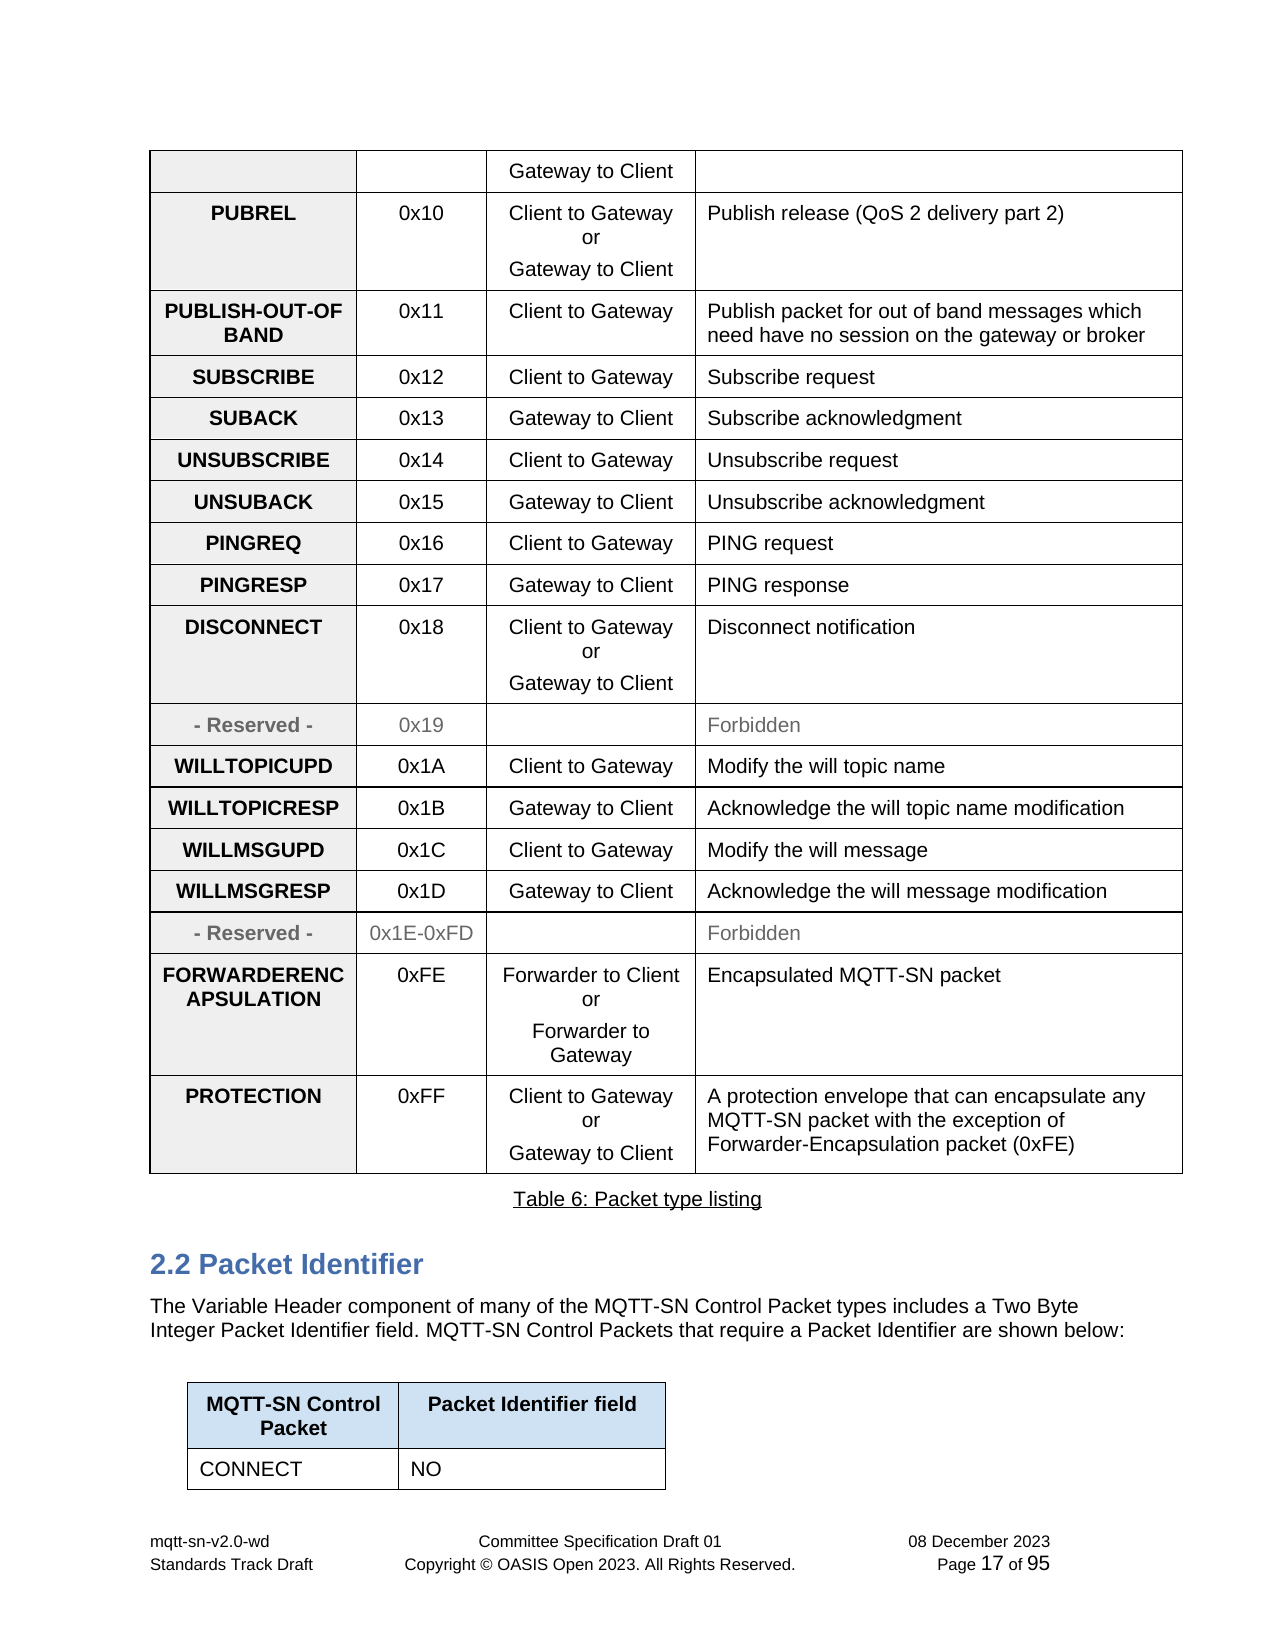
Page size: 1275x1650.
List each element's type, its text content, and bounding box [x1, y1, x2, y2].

table_cell PINGREQ [151, 523, 356, 563]
table_cell Acknowledge the will topic name modification [696, 788, 1182, 828]
table_cell Client to Gateway [487, 356, 695, 397]
table_cell WILLMSGUPD [151, 829, 356, 870]
table_cell Client to Gateway or Gateway to Client [487, 193, 695, 289]
text The Variable Header component of many of the MQTT-SN Control Packet types includes a Two Byte Integer Packet Identifier field. MQTT-SN Control Packets that require a Packet Identifier are shown below: [150, 1293, 1125, 1341]
table_cell Unsubscribe request [696, 440, 1182, 480]
table_cell WILLMSGRESP [151, 871, 356, 911]
table_cell WILLTOPICUPD [151, 746, 356, 786]
subtitle 2.2 Packet Identifier [150, 1247, 1125, 1281]
table_cell Publish packet for out of band messages which need have no session on the gateway or broker [696, 291, 1182, 355]
table_cell 0xFE [357, 954, 486, 1075]
table_cell 0x19 [357, 704, 486, 745]
table_header Packet Identifier field [399, 1383, 665, 1448]
table_cell 0x1A [357, 746, 486, 786]
table_cell 0x1B [357, 788, 486, 828]
table_cell Modify the will topic name [696, 746, 1182, 786]
table_cell Gateway to Client [487, 151, 695, 192]
table_cell 0x18 [357, 606, 486, 703]
table_cell PUBLISH-OUT-OF BAND [151, 291, 356, 355]
table_cell SUBSCRIBE [151, 356, 356, 397]
table_cell [487, 704, 695, 745]
table_cell Client to Gateway [487, 291, 695, 355]
table_cell Client to Gateway [487, 746, 695, 786]
table_cell Unsubscribe acknowledgment [696, 481, 1182, 522]
table_cell - Reserved - [151, 704, 356, 745]
table_cell DISCONNECT [151, 606, 356, 703]
table_cell CONNECT [188, 1449, 398, 1489]
table_cell 0x14 [357, 440, 486, 480]
table_cell Modify the will message [696, 829, 1182, 870]
table_cell PINGRESP [151, 565, 356, 605]
table_cell UNSUBACK [151, 481, 356, 522]
table_cell 0x17 [357, 565, 486, 605]
table_cell Gateway to Client [487, 565, 695, 605]
table_header MQTT-SN Control Packet [188, 1383, 398, 1448]
table_cell PING request [696, 523, 1182, 563]
table_cell 0x1E-0xFD [357, 913, 486, 953]
table_cell Client to Gateway or Gateway to Client [487, 606, 695, 703]
table_cell Gateway to Client [487, 481, 695, 522]
table_cell Gateway to Client [487, 871, 695, 911]
table_cell Forwarder to Client or Forwarder to Gateway [487, 954, 695, 1075]
table_cell 0x15 [357, 481, 486, 522]
table_cell Client to Gateway or Gateway to Client [487, 1076, 695, 1173]
table_cell [487, 913, 695, 953]
table_cell Subscribe acknowledgment [696, 398, 1182, 438]
table_cell Gateway to Client [487, 788, 695, 828]
table_cell Disconnect notification [696, 606, 1182, 703]
table_cell 0x11 [357, 291, 486, 355]
table_cell 0x10 [357, 193, 486, 289]
table_cell Encapsulated MQTT-SN packet [696, 954, 1182, 1075]
table_cell 0x13 [357, 398, 486, 438]
table_cell Subscribe request [696, 356, 1182, 397]
text Table 6: Packet type listing [150, 1186, 1125, 1210]
table_cell 0xFF [357, 1076, 486, 1173]
table_cell PING response [696, 565, 1182, 605]
table_cell 0x1D [357, 871, 486, 911]
table_cell WILLTOPICRESP [151, 788, 356, 828]
table_cell Forbidden [696, 913, 1182, 953]
table_cell SUBACK [151, 398, 356, 438]
table_cell Client to Gateway [487, 829, 695, 870]
table_cell 0x16 [357, 523, 486, 563]
table_cell Client to Gateway [487, 440, 695, 480]
table_cell 0x12 [357, 356, 486, 397]
table_cell [151, 151, 356, 192]
table_cell [696, 151, 1182, 192]
table_cell NO [399, 1449, 665, 1489]
table_cell PROTECTION [151, 1076, 356, 1173]
table_cell Acknowledge the will message modification [696, 871, 1182, 911]
table_cell PUBREL [151, 193, 356, 289]
table_cell Client to Gateway [487, 523, 695, 563]
table_cell Gateway to Client [487, 398, 695, 438]
table_cell Publish release (QoS 2 delivery part 2) [696, 193, 1182, 289]
table_cell Forbidden [696, 704, 1182, 745]
table_cell [357, 151, 486, 192]
table_cell FORWARDERENCAPSULATION [151, 954, 356, 1075]
table_cell 0x1C [357, 829, 486, 870]
table_cell - Reserved - [151, 913, 356, 953]
table_cell UNSUBSCRIBE [151, 440, 356, 480]
table_cell A protection envelope that can encapsulate any MQTT-SN packet with the exception of Forwarder-Encapsulation packet (0xFE) [696, 1076, 1182, 1173]
